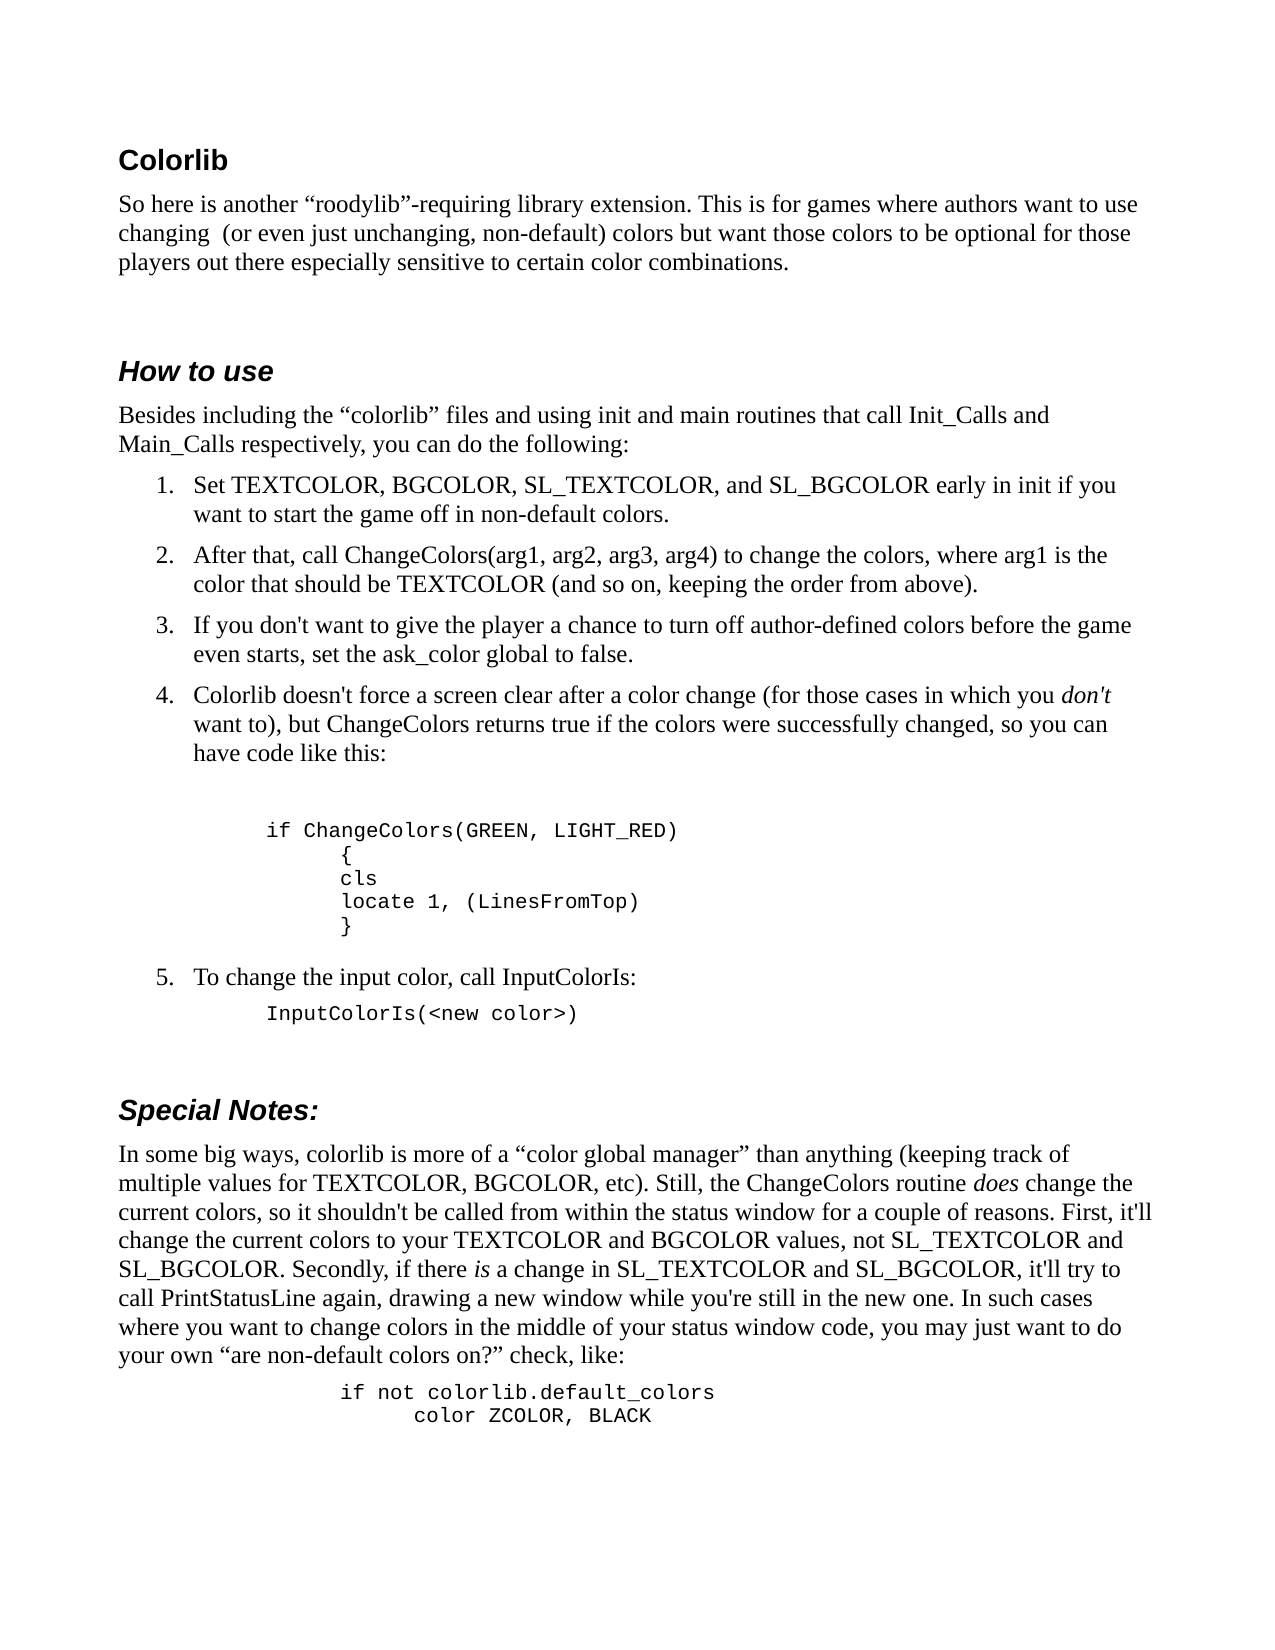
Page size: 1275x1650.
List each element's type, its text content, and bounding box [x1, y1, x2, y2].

list After that, call ChangeColors(arg1, arg2, arg3, arg4) to change the colors, where arg1 is the color that should be TEXTCOLOR (and so on, keeping the order from above). [156, 540, 1157, 598]
subtitle Special Notes: [118, 1093, 1157, 1127]
list Set TEXTCOLOR, BGCOLOR, SL_TEXTCOLOR, and SL_BGCOLOR early in init if you want to start the game off in non-default colors. [156, 470, 1157, 528]
subtitle How to use [118, 354, 1157, 388]
list If you don't want to give the player a chance to turn off author-defined colors before the game even starts, set the ask_color global to false. [156, 610, 1157, 668]
text if not colorlib.default_colors [118, 1382, 1157, 1405]
subtitle Colorlib [118, 143, 1157, 177]
text So here is another “roodylib”-requiring library extension. This is for games where authors want to use changing (or even just unchanging, non-default) colors but want those colors to be optional for those players out there especially sensitive to certain color combinations. [118, 189, 1157, 275]
text } [118, 915, 1157, 938]
text InputColorIs(<new color>) [118, 1003, 1157, 1027]
text locate 1, (LinesFromTop) [118, 891, 1157, 915]
text color ZCOLOR, BLACK [118, 1405, 1157, 1429]
text Besides including the “colorlib” files and using init and main routines that call Init_Calls and Main_Calls respectively, you can do the following: [118, 400, 1157, 458]
list Colorlib doesn't force a screen clear after a color change (for those cases in which you don't want to), but ChangeColors returns true if the colors were successfully changed, so you can have code like this: [156, 680, 1157, 766]
text cls [118, 867, 1157, 891]
text In some big ways, colorlib is more of a “color global manager” than anything (keeping track of multiple values for TEXTCOLOR, BGCOLOR, etc). Still, the ChangeColors routine does change the current colors, so it shouldn't be called from within the status window for a couple of reasons. First, it'll change the current colors to your TEXTCOLOR and BGCOLOR values, not SL_TEXTCOLOR and SL_BGCOLOR. Secondly, if there is a change in SL_TEXTCOLOR and SL_BGCOLOR, it'll try to call PrintStatusLine again, drawing a new window while you're still in the new one. In such cases where you want to change colors in the middle of your status window code, you may just want to do your own “are non-default colors on?” check, like: [118, 1139, 1157, 1369]
text { [118, 844, 1157, 867]
text if ChangeColors(GREEN, LIGHT_RED) [118, 820, 1157, 844]
list To change the input color, call InputColorIs: [156, 962, 1157, 991]
